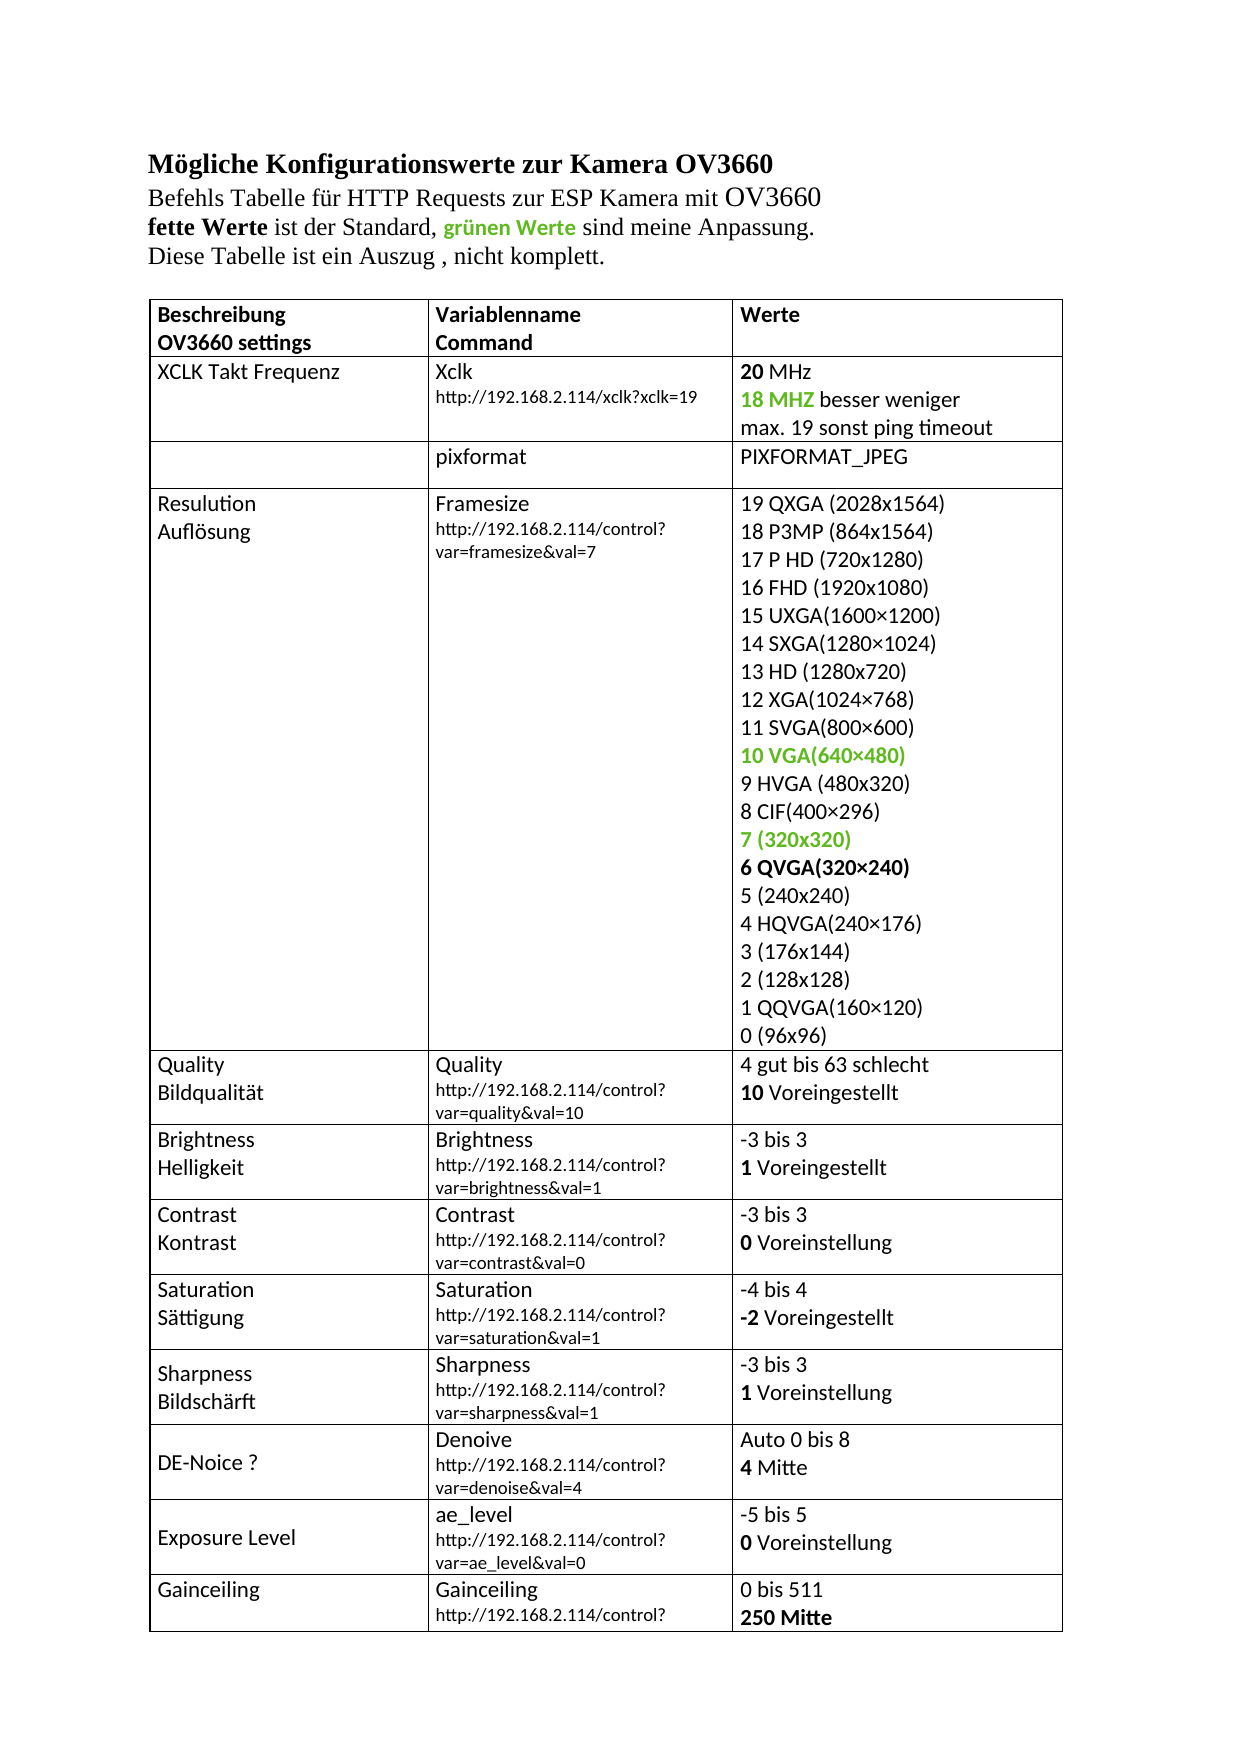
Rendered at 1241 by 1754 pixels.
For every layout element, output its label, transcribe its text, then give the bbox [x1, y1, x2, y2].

table_cell -3 bis 3 0 Voreinstellung [733, 1200, 1062, 1274]
table_cell pixformat [429, 442, 732, 488]
table_cell Saturation http://192.168.2.114/control?var=saturation&val=1 [429, 1275, 732, 1349]
table_header Werte [733, 300, 1062, 356]
table_cell Auto 0 bis 8 4 Mitte [733, 1425, 1062, 1499]
table_cell Framesize http://192.168.2.114/control?var=framesize&val=7 [429, 489, 732, 1049]
table_cell Brightness http://192.168.2.114/control?var=brightness&val=1 [429, 1125, 732, 1199]
table_cell 4 gut bis 63 schlecht 10 Voreingestellt [733, 1051, 1062, 1124]
table_cell [151, 442, 428, 488]
table_header Variablenname Command [429, 300, 732, 356]
text Befehls Tabelle für HTTP Requests zur ESP Kamera mit OV3660 fette Werte ist der Standard, grünen Werte sind meine Anpassung. [148, 180, 1078, 241]
table_header Beschreibung OV3660 settings [151, 300, 428, 356]
subtitle Mögliche Konfigurationswerte zur Kamera OV3660 [148, 148, 1078, 180]
table_cell -5 bis 5 0 Voreinstellung [733, 1500, 1062, 1574]
table_cell Saturation Sättigung [151, 1275, 428, 1349]
table_cell 20 MHz 18 MHZ besser weniger max. 19 sonst ping timeout [733, 357, 1062, 441]
table_cell 0 bis 511 250 Mitte [733, 1575, 1062, 1631]
table_cell Denoive http://192.168.2.114/control?var=denoise&val=4 [429, 1425, 732, 1499]
table_cell Gainceiling [151, 1575, 428, 1631]
table_cell Quality Bildqualität [151, 1051, 428, 1124]
table_cell Contrast Kontrast [151, 1200, 428, 1274]
table_cell DE-Noice ? [151, 1425, 428, 1499]
table_cell -4 bis 4 -2 Voreingestellt [733, 1275, 1062, 1349]
table_cell -3 bis 3 1 Voreinstellung [733, 1350, 1062, 1424]
table_cell Contrast http://192.168.2.114/control?var=contrast&val=0 [429, 1200, 732, 1274]
table_cell PIXFORMAT_JPEG [733, 442, 1062, 488]
table_cell XCLK Takt Frequenz [151, 357, 428, 441]
table_cell Sharpness Bildschärft [151, 1350, 428, 1424]
table_cell Resulution Auflösung [151, 489, 428, 1049]
table_cell Brightness Helligkeit [151, 1125, 428, 1199]
table_cell Gainceiling http://192.168.2.114/control? [429, 1575, 732, 1631]
table_cell Quality http://192.168.2.114/control?var=quality&val=10 [429, 1051, 732, 1124]
table_cell -3 bis 3 1 Voreingestellt [733, 1125, 1062, 1199]
table_cell Sharpness http://192.168.2.114/control?var=sharpness&val=1 [429, 1350, 732, 1424]
table_cell ae_level http://192.168.2.114/control?var=ae_level&val=0 [429, 1500, 732, 1574]
text Diese Tabelle ist ein Auszug , nicht komplett. [148, 241, 1078, 270]
table_cell 19 QXGA (2028x1564) 18 P3MP (864x1564) 17 P HD (720x1280) 16 FHD (1920x1080) 15 UXGA(1600×1200) 14 SXGA(1280×1024) 13 HD (1280x720) 12 XGA(1024×768) 11 SVGA(800×600) 10 VGA(640×480) 9 HVGA (480x320) 8 CIF(400×296) 7 (320x320) 6 QVGA(320×240) 5 (240x240) 4 HQVGA(240×176) 3 (176x144) 2 (128x128) 1 QQVGA(160×120) 0 (96x96) [733, 489, 1062, 1049]
table_cell Exposure Level [151, 1500, 428, 1574]
table_cell Xclk http://192.168.2.114/xclk?xclk=19 [429, 357, 732, 441]
